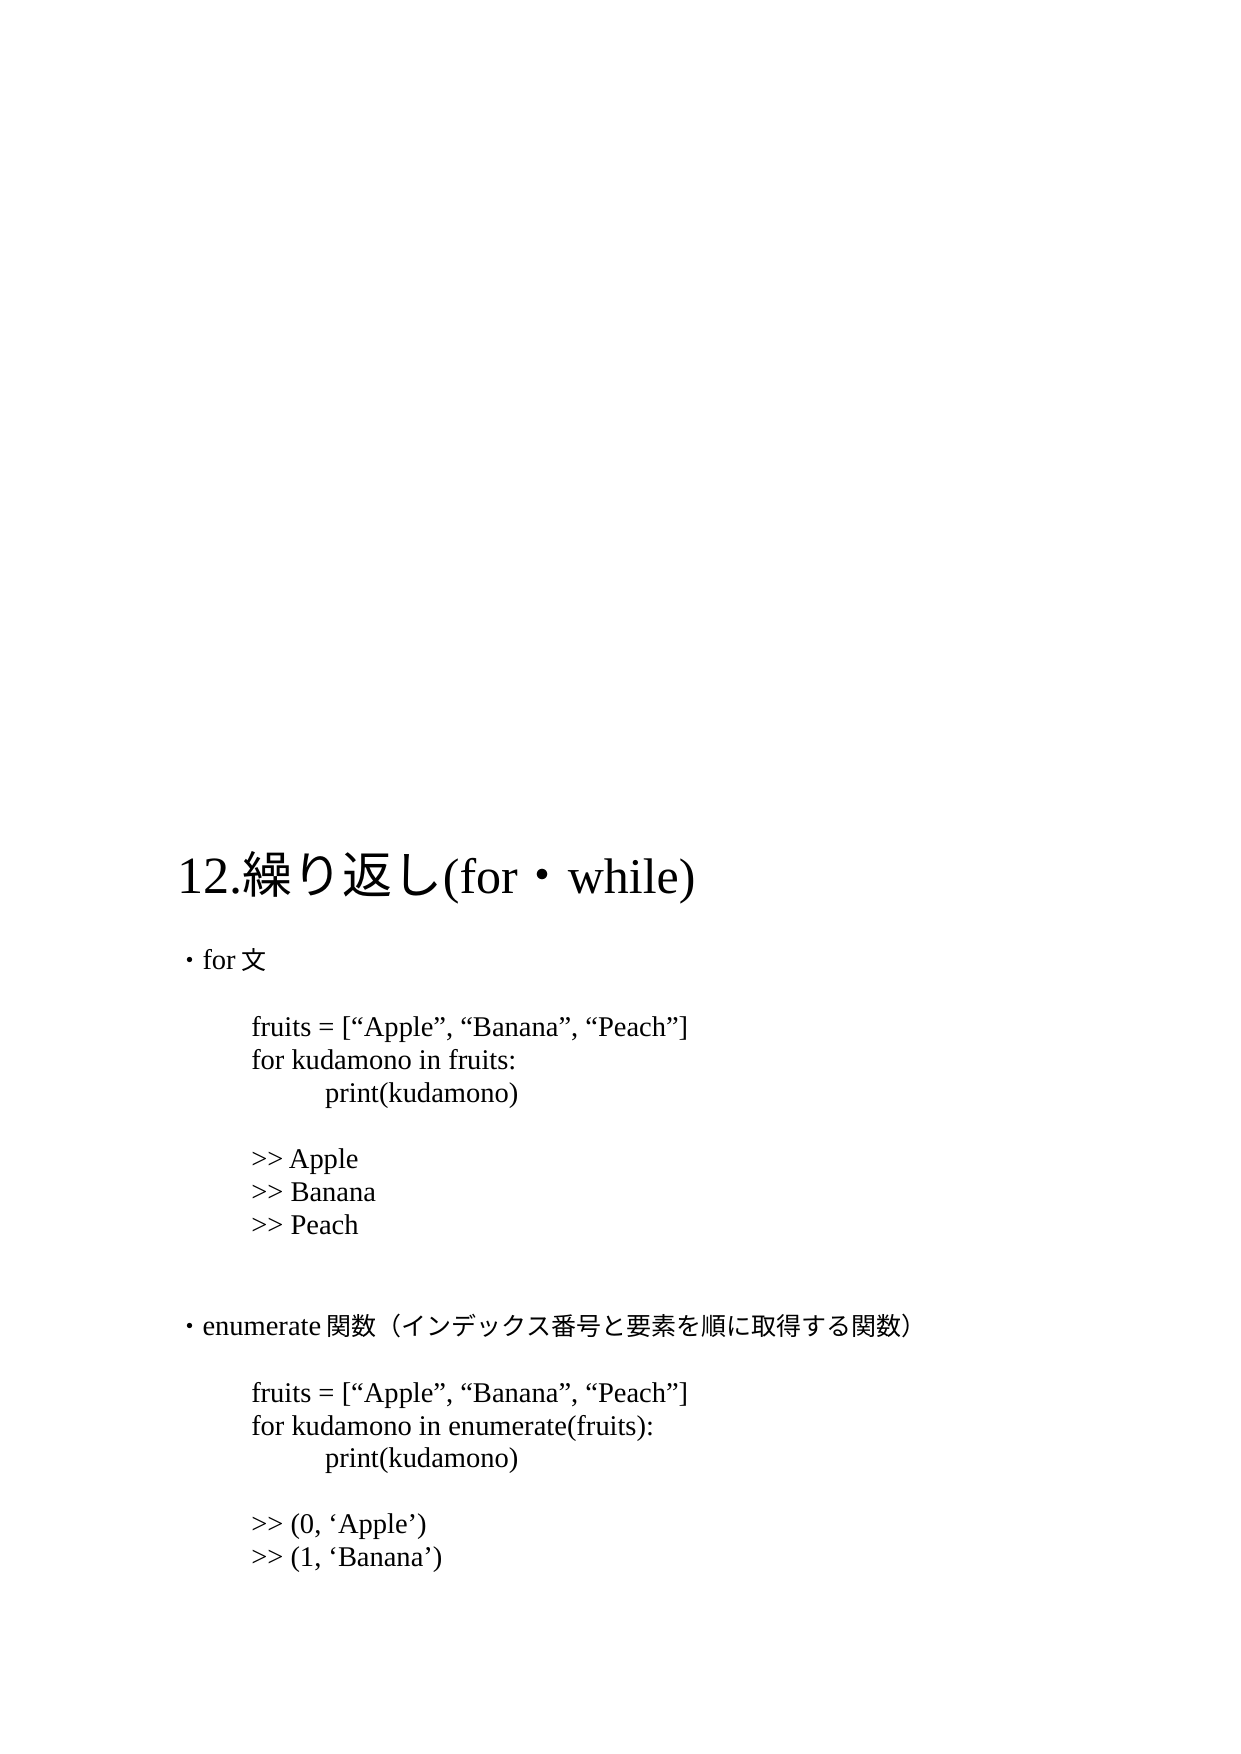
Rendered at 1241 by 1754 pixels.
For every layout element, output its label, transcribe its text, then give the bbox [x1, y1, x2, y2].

text fruits = [“Apple”, “Banana”, “Peach”] [177, 1010, 1063, 1043]
text 12.繰り返し(for・while) [177, 836, 1063, 908]
text >> Apple [177, 1142, 1063, 1174]
text ・enumerate関数（インデックス番号と要素を順に取得する関数） [177, 1306, 1063, 1342]
text for kudamono in fruits: [177, 1043, 1063, 1076]
text for kudamono in enumerate(fruits): [177, 1408, 1063, 1441]
text print(kudamono) [177, 1076, 1063, 1109]
text >> Banana [177, 1174, 1063, 1207]
text fruits = [“Apple”, “Banana”, “Peach”] [177, 1375, 1063, 1408]
text print(kudamono) [177, 1441, 1063, 1474]
text ・for文 [177, 941, 1063, 977]
text >> Peach [177, 1207, 1063, 1240]
text >> (1, ‘Banana’) [177, 1540, 1063, 1573]
text >> (0, ‘Apple’) [177, 1507, 1063, 1540]
